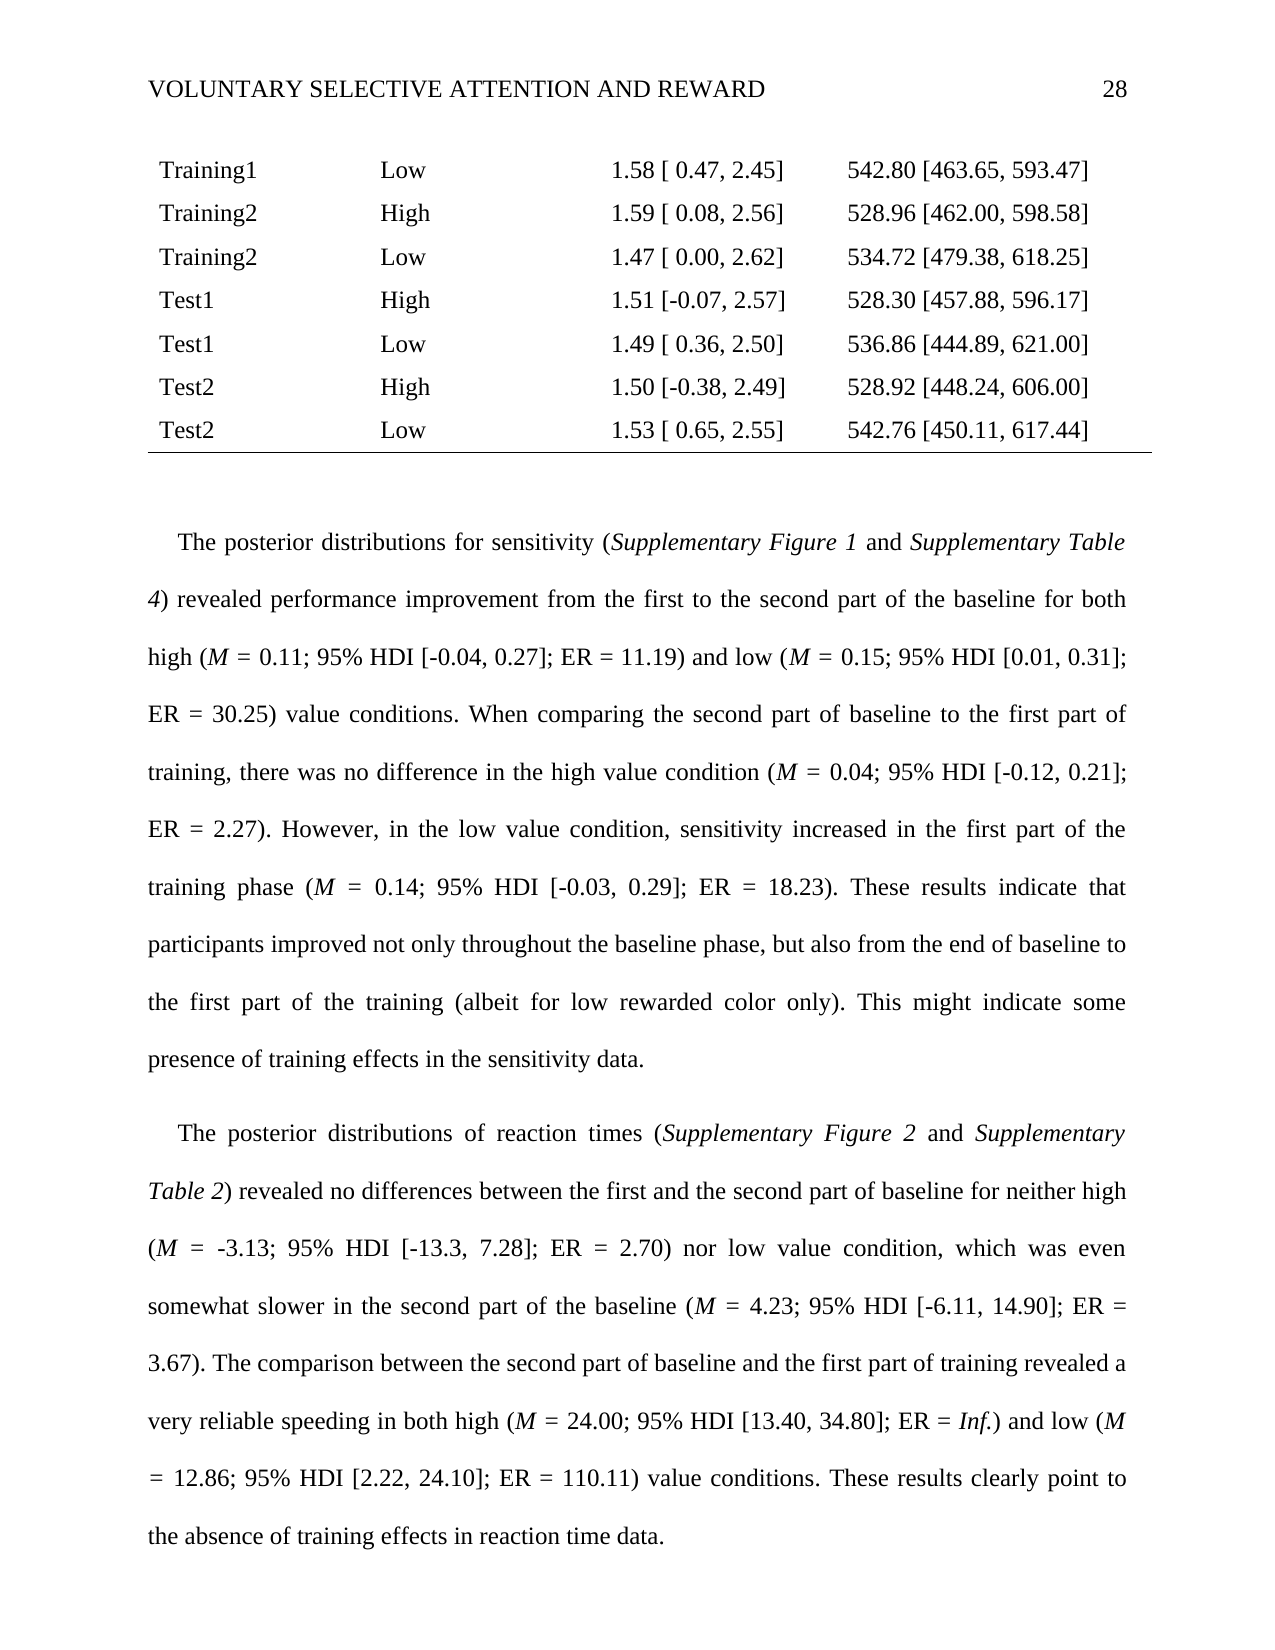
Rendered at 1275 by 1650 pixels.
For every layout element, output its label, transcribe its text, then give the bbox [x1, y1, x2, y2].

table_cell Low [369, 321, 599, 365]
table_cell High [369, 278, 599, 321]
table_cell 536.86 [444.89, 621.00] [836, 321, 1152, 365]
table_cell 1.50 [-0.38, 2.49] [600, 365, 836, 408]
table_cell 528.96 [462.00, 598.58] [836, 191, 1152, 234]
table_cell 1.58 [ 0.47, 2.45] [600, 148, 836, 191]
text The posterior distributions for sensitivity (Supplementary Figure 1 and Supplementary Table 4) revealed performance improvement from the first to the second part of the baseline for both high (M = 0.11; 95% HDI [-0.04, 0.27]; ER = 11.19) and low (M = 0.15; 95% HDI [0.01, 0.31]; ER = 30.25) value conditions. When comparing the second part of baseline to the first part of training, there was no difference in the high value condition (M = 0.04; 95% HDI [-0.12, 0.21]; ER = 2.27). However, in the low value condition, sensitivity increased in the first part of the training phase (M = 0.14; 95% HDI [-0.03, 0.29]; ER = 18.23). These results indicate that participants improved not only throughout the baseline phase, but also from the end of baseline to the first part of the training (albeit for low rewarded color only). This might indicate some presence of training effects in the sensitivity data. [148, 527, 1127, 1073]
text The posterior distributions of reaction times (Supplementary Figure 2 and Supplementary Table 2) revealed no differences between the first and the second part of baseline for neither high (M = -3.13; 95% HDI [-13.3, 7.28]; ER = 2.70) nor low value condition, which was even somewhat slower in the second part of the baseline (M = 4.23; 95% HDI [-6.11, 14.90]; ER = 3.67). The comparison between the second part of baseline and the first part of training revealed a very reliable speeding in both high (M = 24.00; 95% HDI [13.40, 34.80]; ER = Inf.) and low (M = 12.86; 95% HDI [2.22, 24.10]; ER = 110.11) value conditions. These results clearly point to the absence of training effects in reaction time data. [148, 1118, 1127, 1550]
table_cell Test1 [148, 321, 369, 365]
table_cell 534.72 [479.38, 618.25] [836, 235, 1152, 278]
table_cell Training2 [148, 235, 369, 278]
table_cell Training1 [148, 148, 369, 191]
table_cell High [369, 365, 599, 408]
table_cell 1.47 [ 0.00, 2.62] [600, 235, 836, 278]
table_cell High [369, 191, 599, 234]
table_cell 1.51 [-0.07, 2.57] [600, 278, 836, 321]
table_cell 528.30 [457.88, 596.17] [836, 278, 1152, 321]
table_cell 1.53 [ 0.65, 2.55] [600, 408, 836, 452]
table_cell Low [369, 235, 599, 278]
table_cell Test1 [148, 278, 369, 321]
table_cell 542.80 [463.65, 593.47] [836, 148, 1152, 191]
table_cell Training2 [148, 191, 369, 234]
table_cell 1.59 [ 0.08, 2.56] [600, 191, 836, 234]
table_cell 542.76 [450.11, 617.44] [836, 408, 1152, 452]
table_cell Test2 [148, 408, 369, 452]
table_cell 1.49 [ 0.36, 2.50] [600, 321, 836, 365]
table_cell Low [369, 408, 599, 452]
table_cell 528.92 [448.24, 606.00] [836, 365, 1152, 408]
table_cell Low [369, 148, 599, 191]
table_cell Test2 [148, 365, 369, 408]
